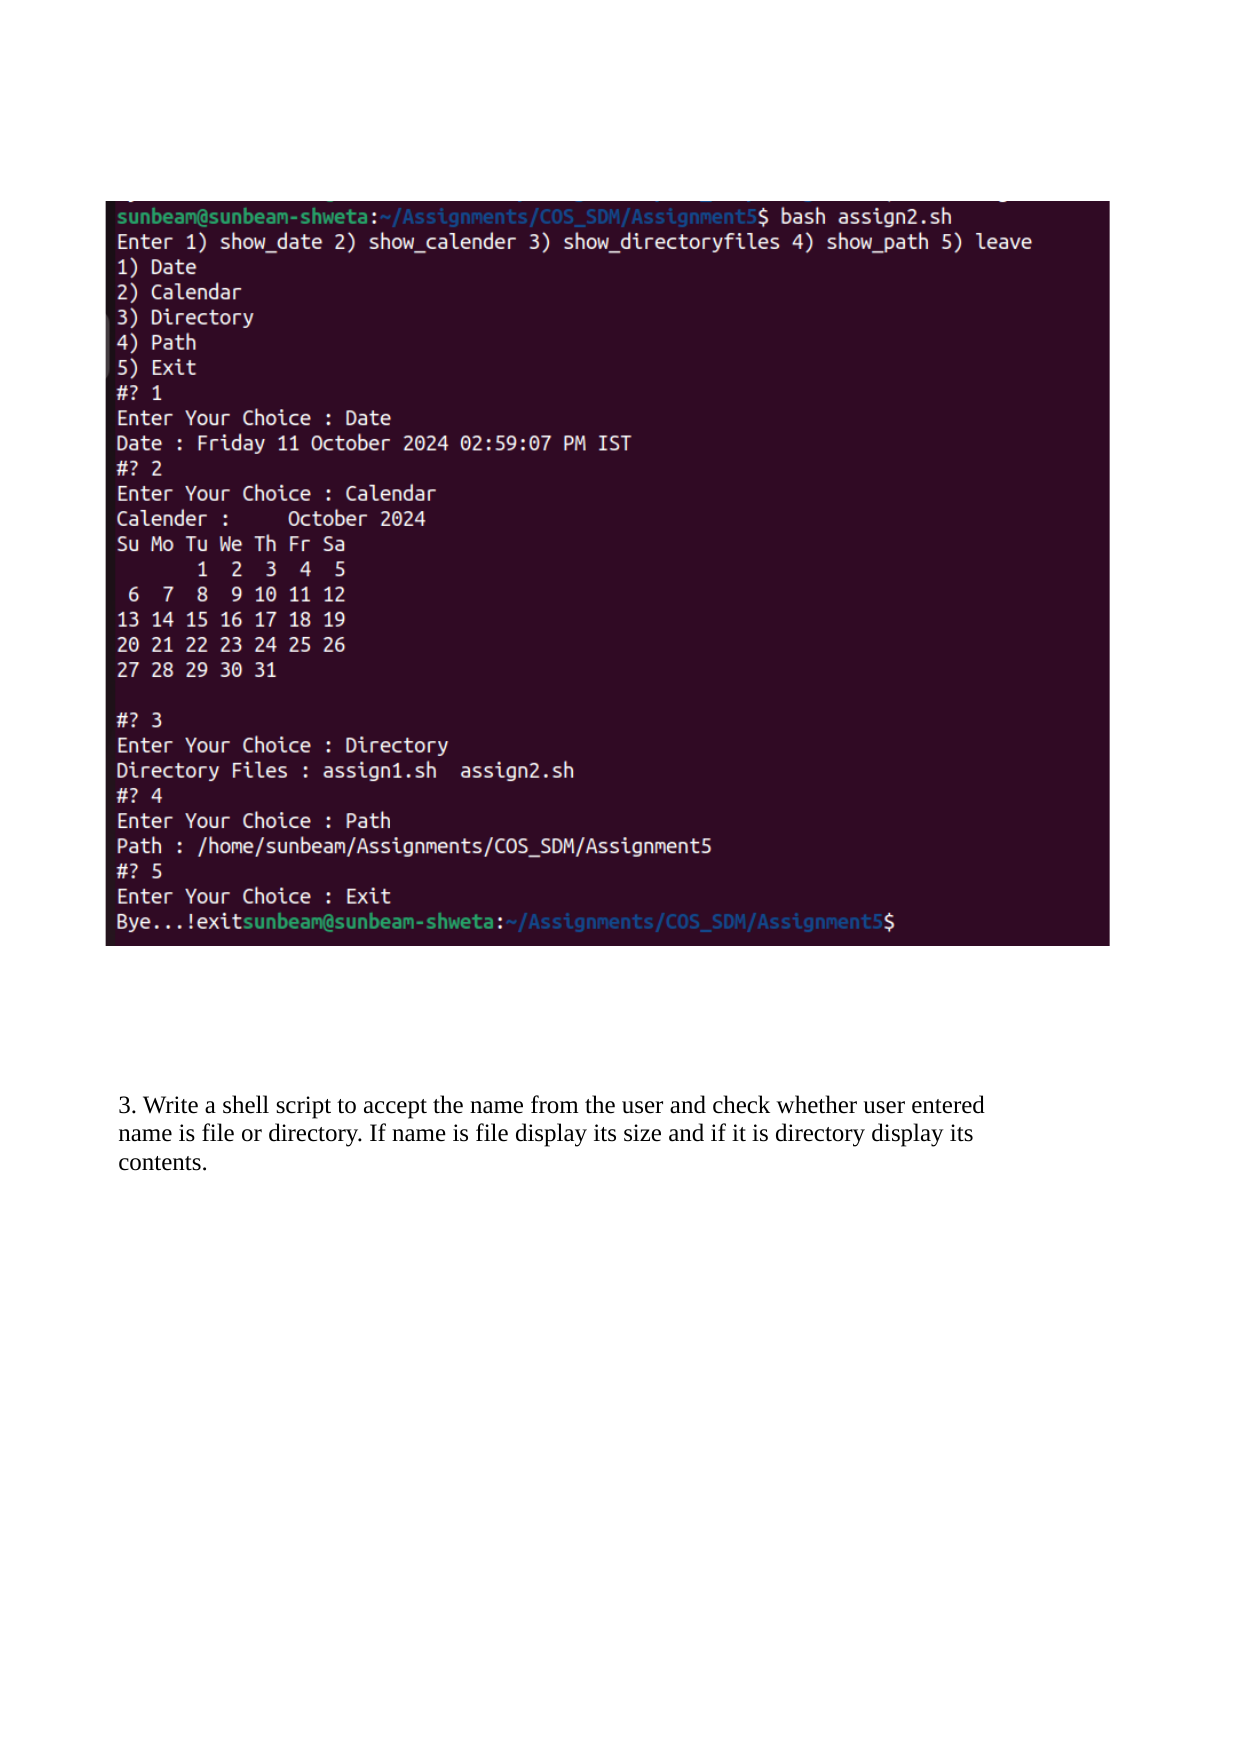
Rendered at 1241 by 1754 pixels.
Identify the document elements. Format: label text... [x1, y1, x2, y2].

picture [105, 201, 1110, 946]
text contents. [118, 1147, 1122, 1176]
text 3. Write a shell script to accept the name from the user and check whether user entered [118, 1090, 1122, 1118]
text name is file or directory. If name is file display its size and if it is directory display its [118, 1118, 1122, 1147]
